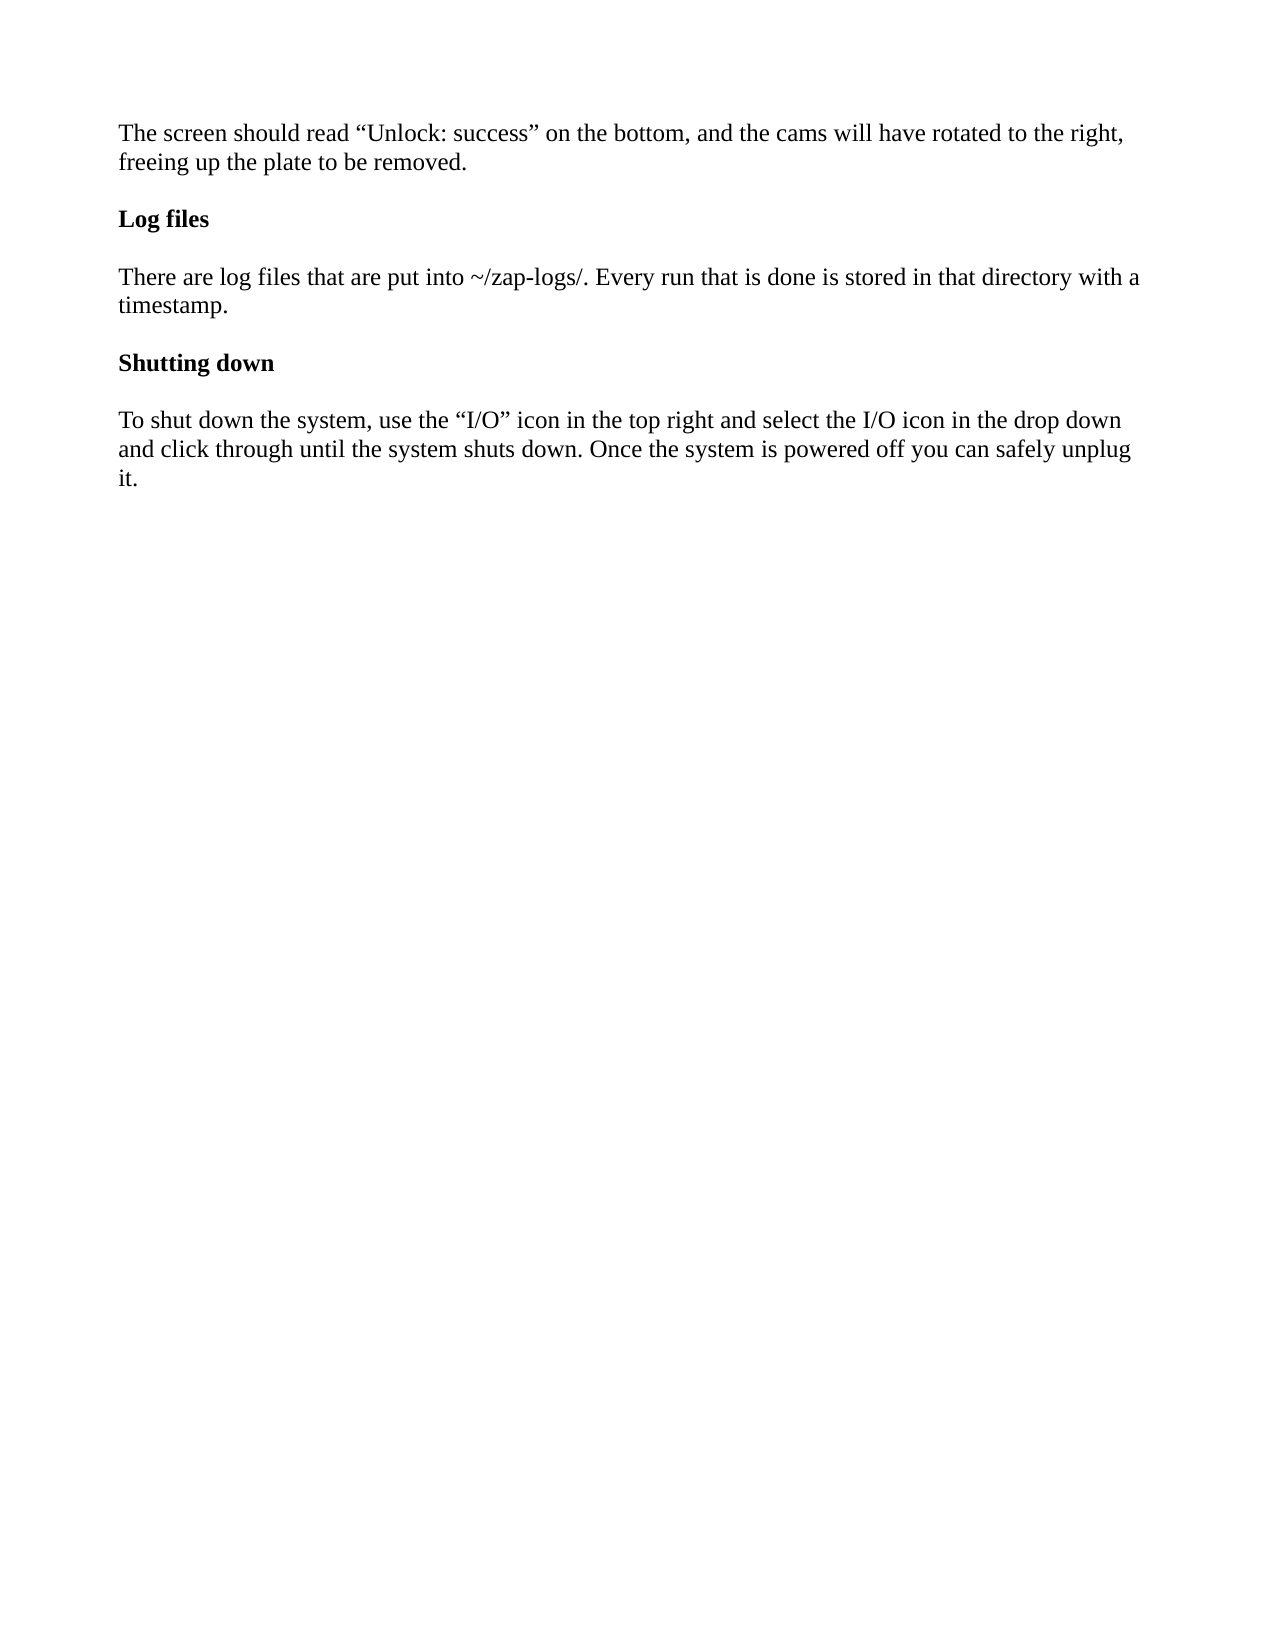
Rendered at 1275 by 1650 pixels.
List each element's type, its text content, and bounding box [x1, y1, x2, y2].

text The screen should read “Unlock: success” on the bottom, and the cams will have rotated to the right, freeing up the plate to be removed. [118, 118, 1157, 176]
text Log files [118, 204, 1157, 233]
text Shutting down [118, 348, 1157, 377]
text To shut down the system, use the “I/O” icon in the top right and select the I/O icon in the drop down and click through until the system shuts down. Once the system is powered off you can safely unplug it. [118, 406, 1157, 492]
text There are log files that are put into ~/zap-logs/. Every run that is done is stored in that directory with a timestamp. [118, 262, 1157, 319]
